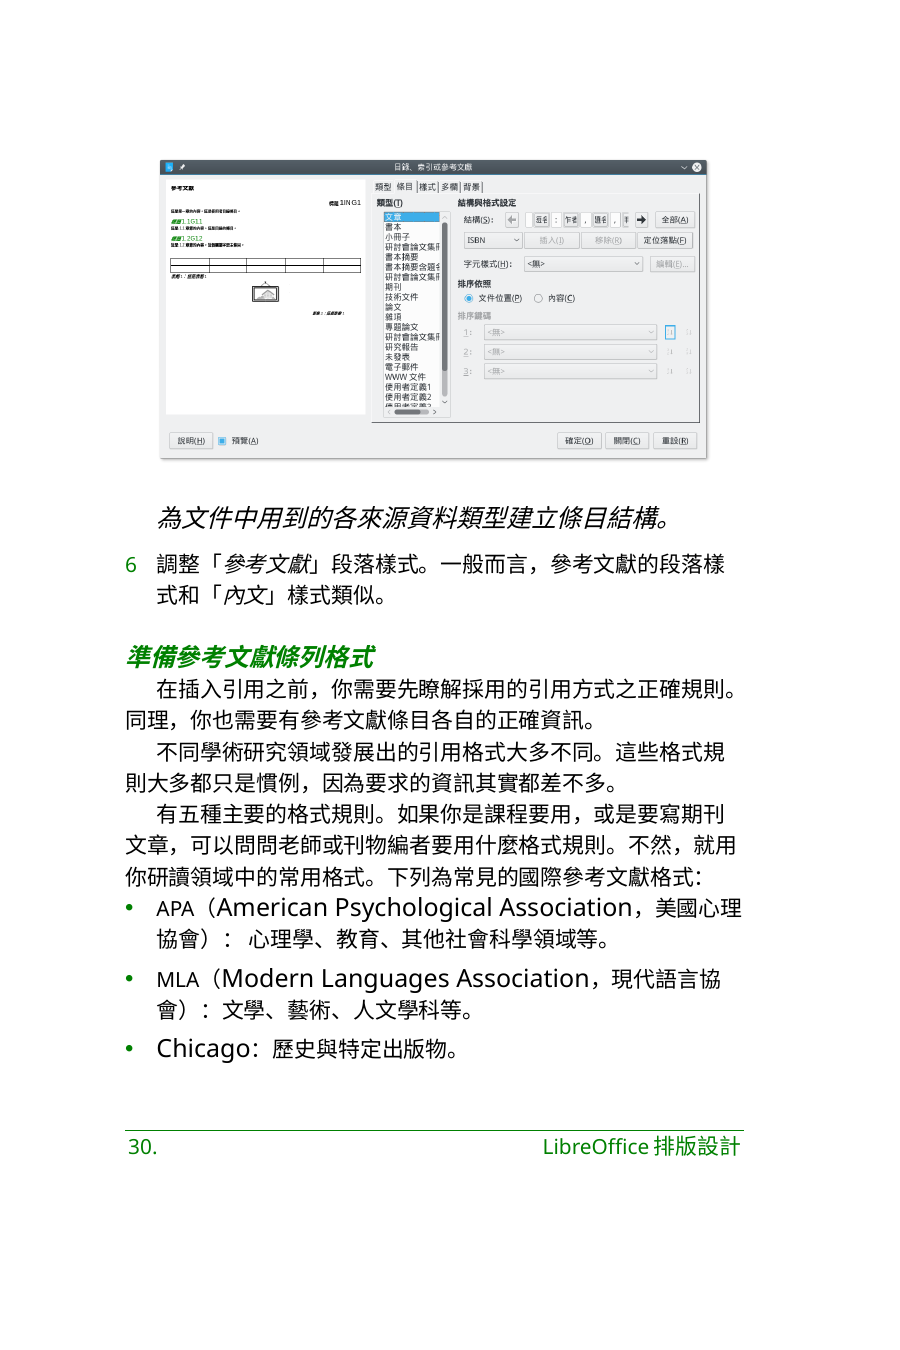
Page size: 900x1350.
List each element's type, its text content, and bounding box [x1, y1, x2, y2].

list Chicago：歷史與特定出版物。 [125, 1033, 744, 1064]
text 不同學術研究領域發展出的引用格式大多不同。這些格式規則大多都只是慣例，因為要求的資訊其實都差不多。 [125, 735, 744, 797]
list APA（American Psychological Association，美國心理協會）： 心理學、教育、其他社會科學領域等。 [125, 891, 744, 954]
text 有五種主要的格式規則。如果你是課程要用，或是要寫期刊文章，可以問問老師或刊物編者要用什麼格式規則。不然，就用你研讀領域中的常用格式。下列為常見的國際參考文獻格式： [125, 797, 744, 891]
text 在插入引用之前，你需要先瞭解採用的引用方式之正確規則。同理，你也需要有參考文獻條目各自的正確資訊。 [125, 672, 744, 735]
picture [156, 156, 713, 465]
subtitle 準備參考文獻條列格式 [125, 641, 744, 672]
table_header [156, 125, 712, 156]
table_header [156, 465, 712, 498]
table_cell 為文件中用到的各來源資料類型建立條目結構。 [156, 498, 712, 533]
list 調整「參考文獻」段落樣式。一般而言，參考文獻的段落樣式和「內文」樣式類似。 [125, 547, 744, 610]
list MLA（Modern Languages Association，現代語言協會）：文學、藝術、人文學科等。 [125, 962, 744, 1024]
